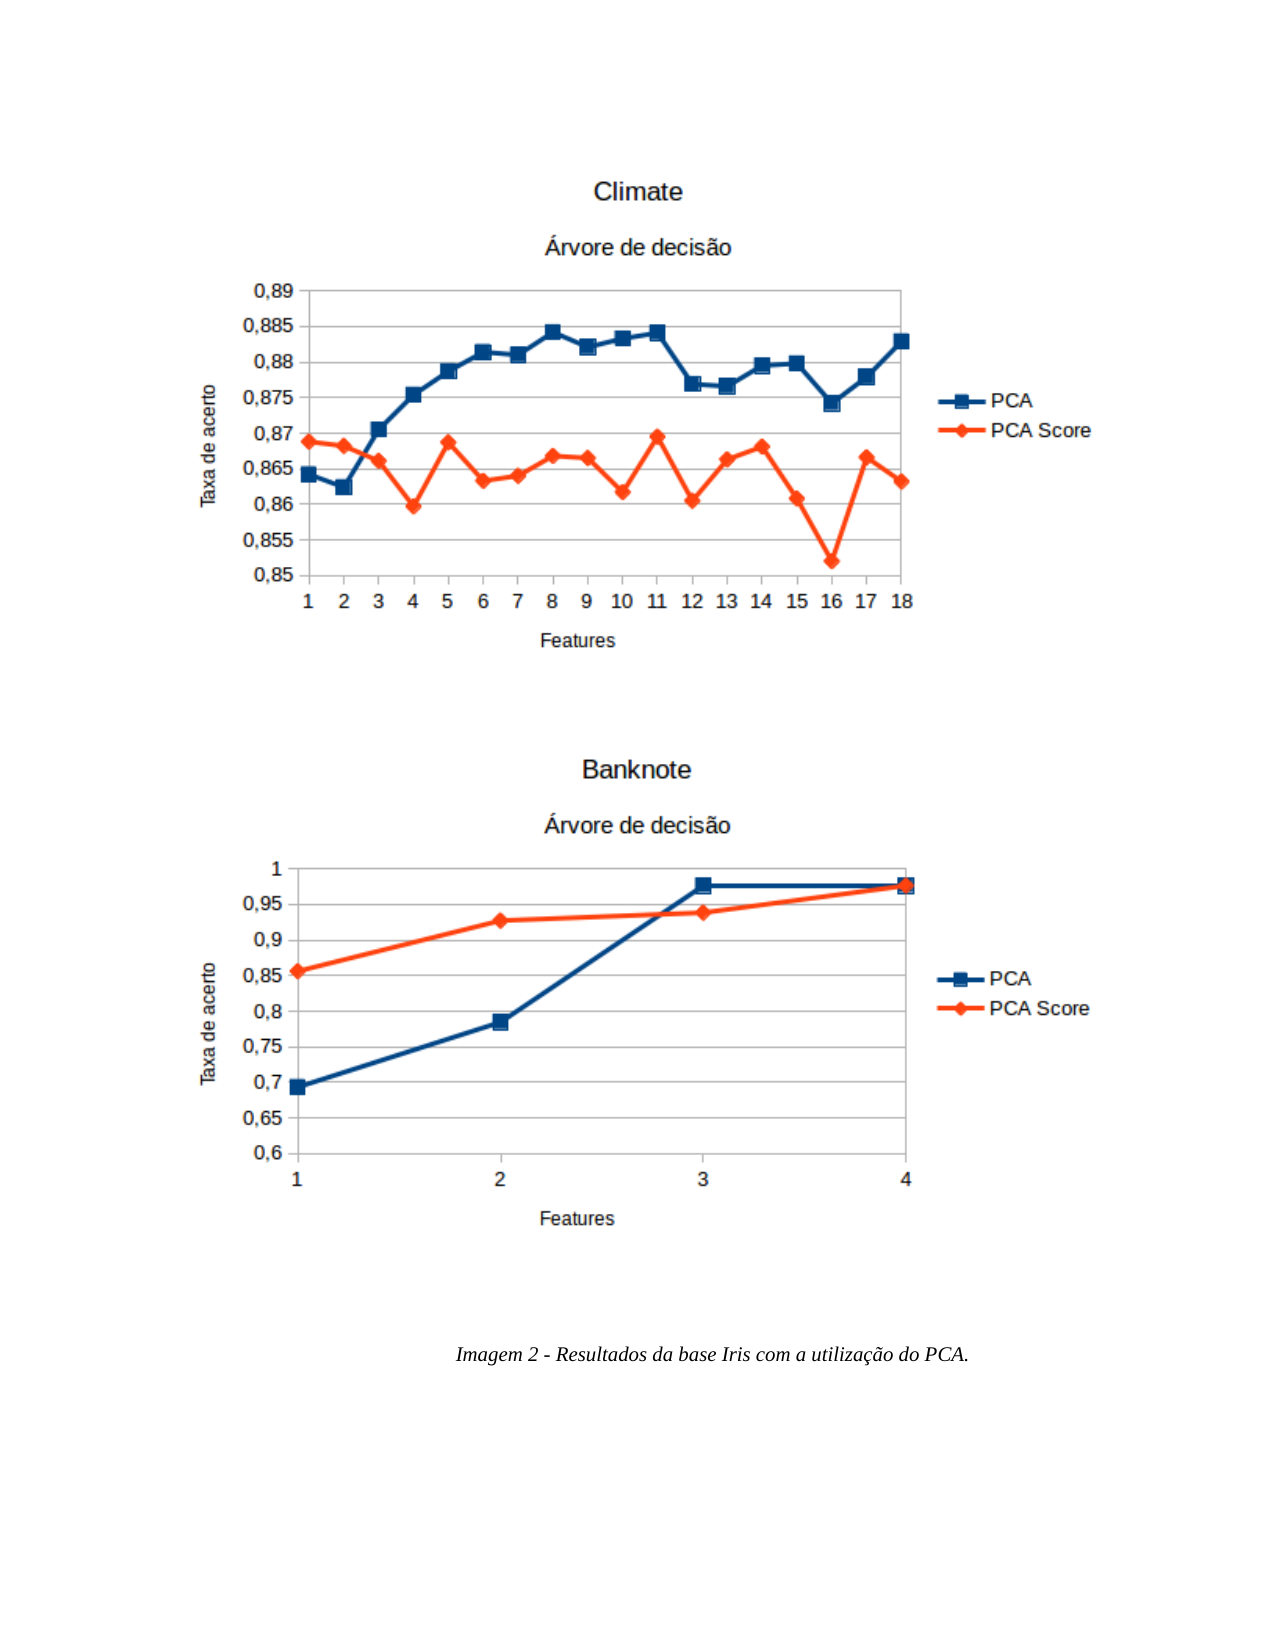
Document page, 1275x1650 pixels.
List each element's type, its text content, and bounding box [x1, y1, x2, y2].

picture [165, 150, 1110, 682]
picture [165, 727, 1110, 1260]
text Imagem 2 - Resultados da base Iris com a utilização do PCA. [225, 1342, 1125, 1366]
